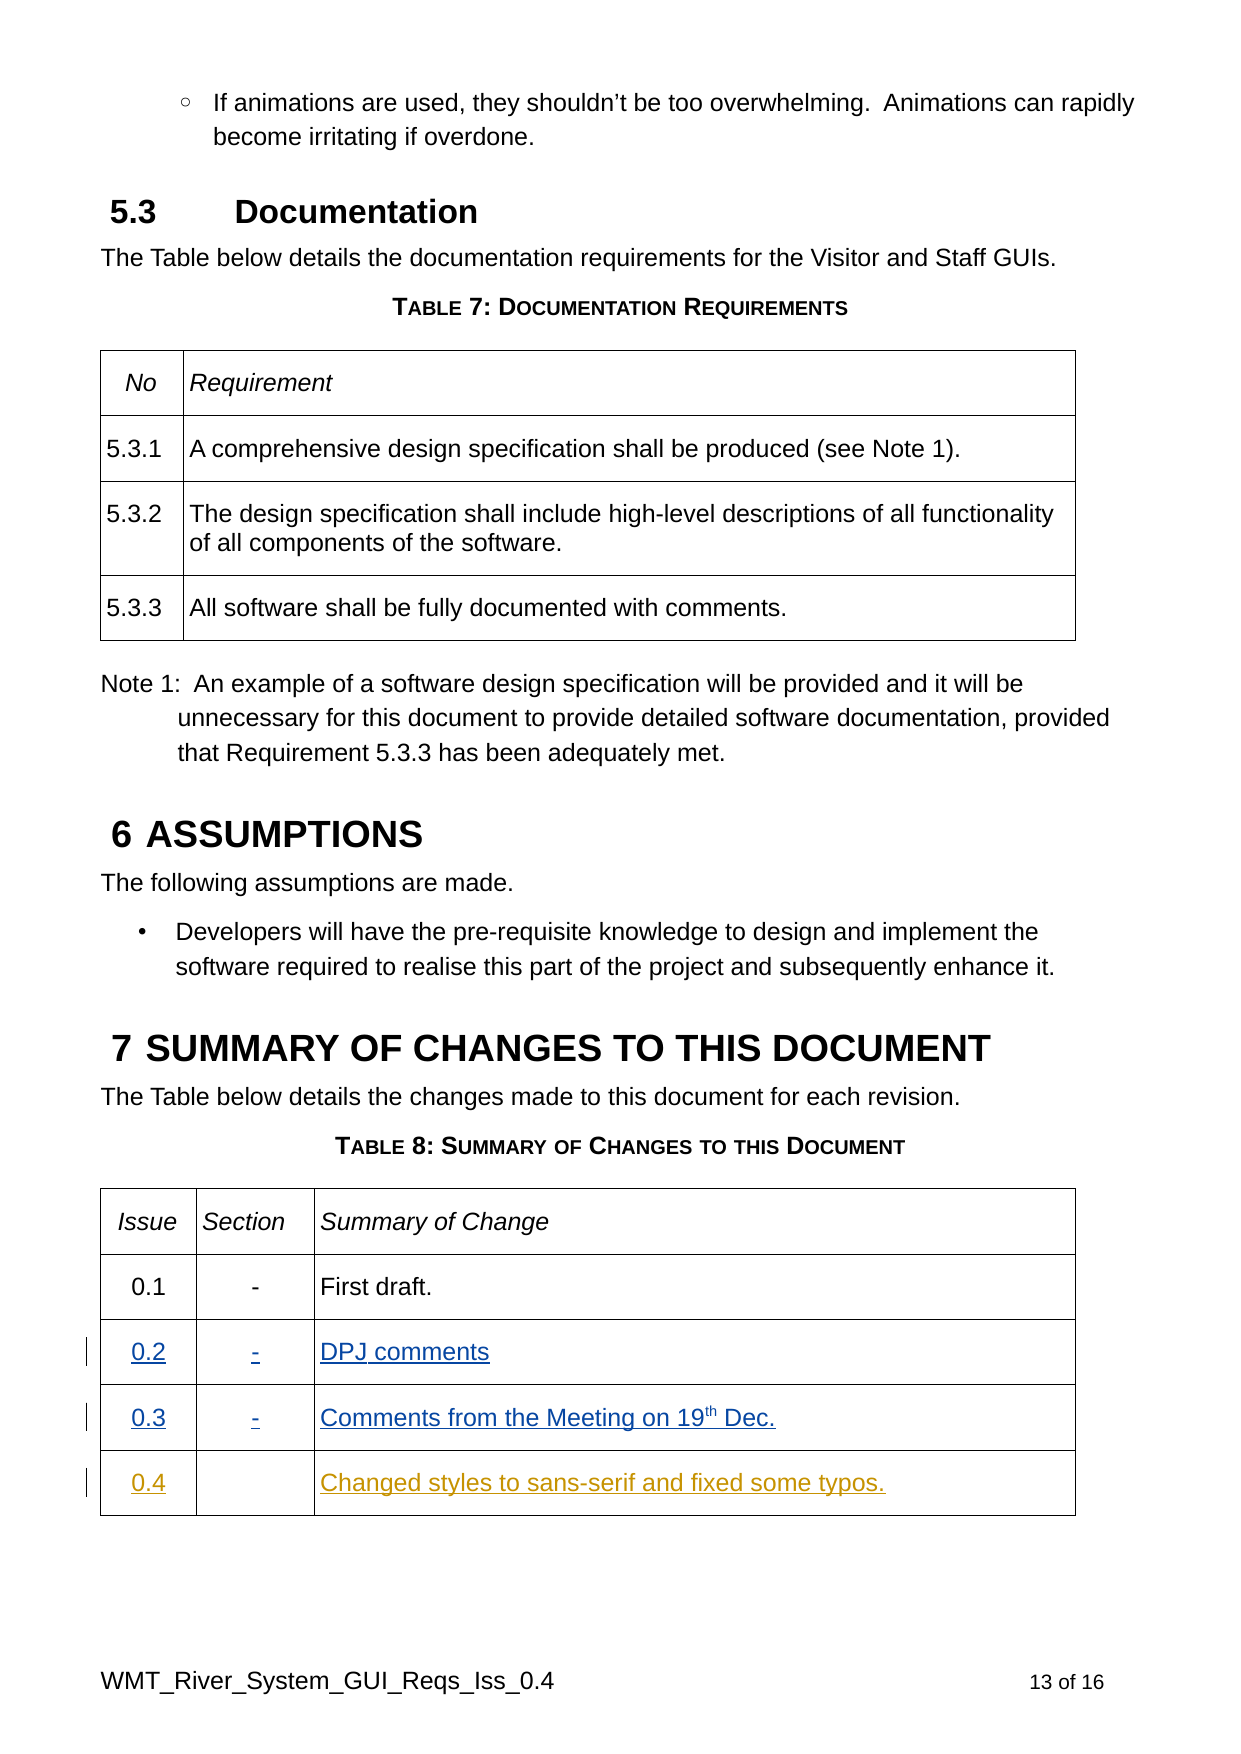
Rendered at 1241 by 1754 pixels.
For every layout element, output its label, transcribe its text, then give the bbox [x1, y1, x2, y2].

text The following assumptions are made. [100, 868, 1140, 897]
table_cell Changed styles to sans-serif and fixed some typos. [315, 1451, 1075, 1515]
table_cell A comprehensive design specification shall be produced (see Note 1). [184, 416, 1075, 481]
table_cell 5.3.1 [101, 416, 183, 481]
list Developers will have the pre-requisite knowledge to design and implement the software required to realise this part of the project and subsequently enhance it. [138, 917, 1140, 980]
table_header Section [197, 1189, 314, 1254]
table_cell 5.3.3 [101, 576, 183, 640]
table_cell - [197, 1320, 314, 1384]
subtitle Table 8: Summary of Changes to this Document [100, 1131, 1140, 1159]
list If animations are used, they shouldn’t be too overwhelming. Animations can rapidly become irritating if overdone. [175, 88, 1140, 151]
table_cell 5.3.2 [101, 482, 183, 574]
subtitle Documentation [100, 192, 1140, 231]
text The Table below details the documentation requirements for the Visitor and Staff GUIs. [100, 243, 1140, 272]
table_cell All software shall be fully documented with comments. [184, 576, 1075, 640]
table_cell - [197, 1385, 314, 1449]
subtitle ASSUMPTIONS [100, 812, 1140, 855]
table_cell 0.3 [101, 1385, 196, 1449]
table_header Requirement [184, 351, 1075, 415]
subtitle Table 7: Documentation Requirements [100, 292, 1140, 321]
table_cell Comments from the Meeting on 19th Dec. [315, 1385, 1075, 1449]
table_cell DPJ comments [315, 1320, 1075, 1384]
table_header No [101, 351, 183, 415]
table_cell 0.2 [101, 1320, 196, 1384]
table_cell First draft. [315, 1255, 1075, 1319]
table_cell [197, 1451, 314, 1515]
text Note 1: An example of a software design specification will be provided and it will be unnecessary for this document to provide detailed software documentation, provided that Requirement 5.3.3 has been adequately met. [100, 669, 1140, 766]
table_cell 0.1 [101, 1255, 196, 1319]
text The Table below details the changes made to this document for each revision. [100, 1082, 1140, 1111]
table_header Issue [101, 1189, 196, 1254]
table_cell The design specification shall include high-level descriptions of all functionality of all components of the software. [184, 482, 1075, 574]
table_header Summary of Change [315, 1189, 1075, 1254]
table_cell 0.4 [101, 1451, 196, 1515]
table_cell - [197, 1255, 314, 1319]
subtitle SUMMARY OF CHANGES TO THIS DOCUMENT [100, 1026, 1140, 1069]
